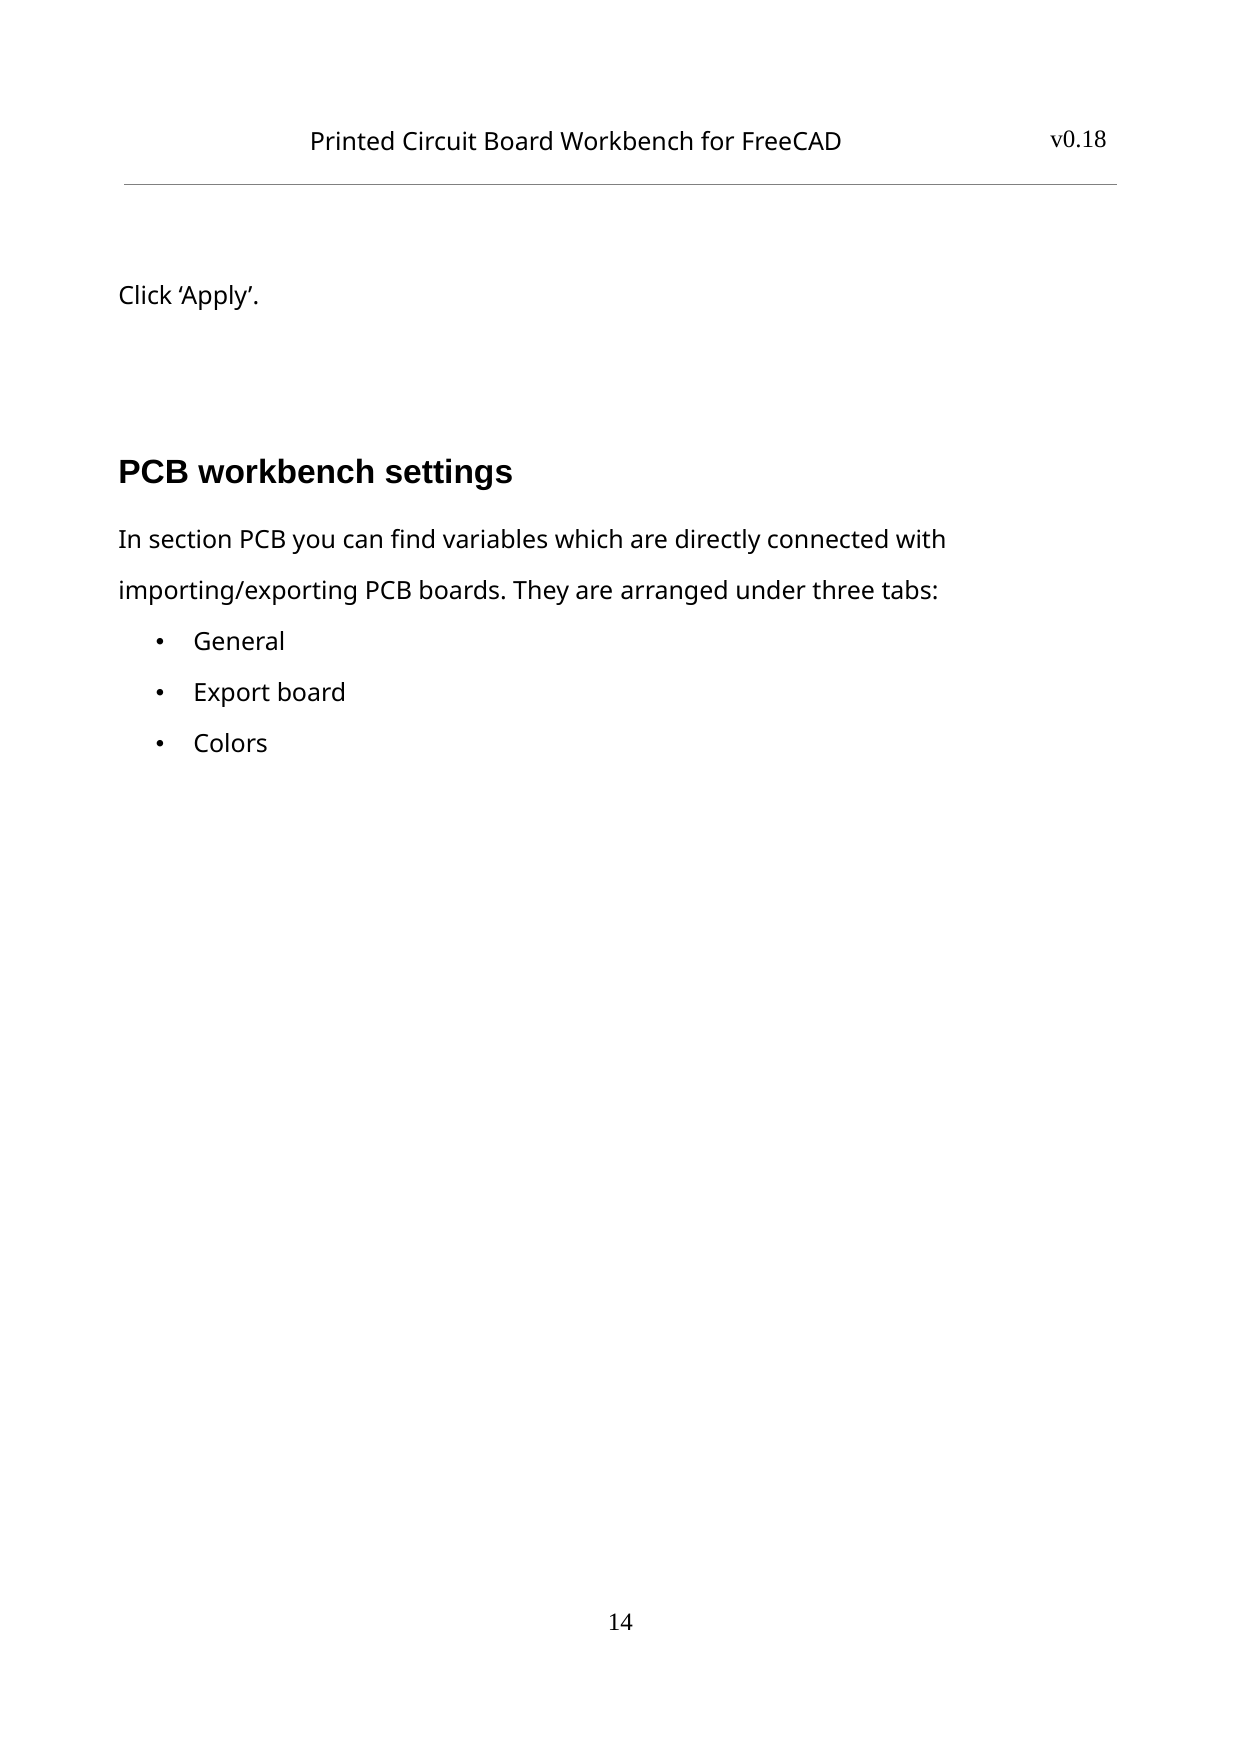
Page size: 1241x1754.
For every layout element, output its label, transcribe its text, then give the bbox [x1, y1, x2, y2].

list General [156, 624, 1122, 658]
text In section PCB you can find variables which are directly connected with importing/exporting PCB boards. They are arranged under three tabs: [118, 522, 1122, 607]
subtitle PCB workbench settings [118, 452, 1122, 490]
text Click ‘Apply’. [118, 278, 1122, 312]
list Colors [156, 726, 1122, 760]
list Export board [156, 675, 1122, 709]
